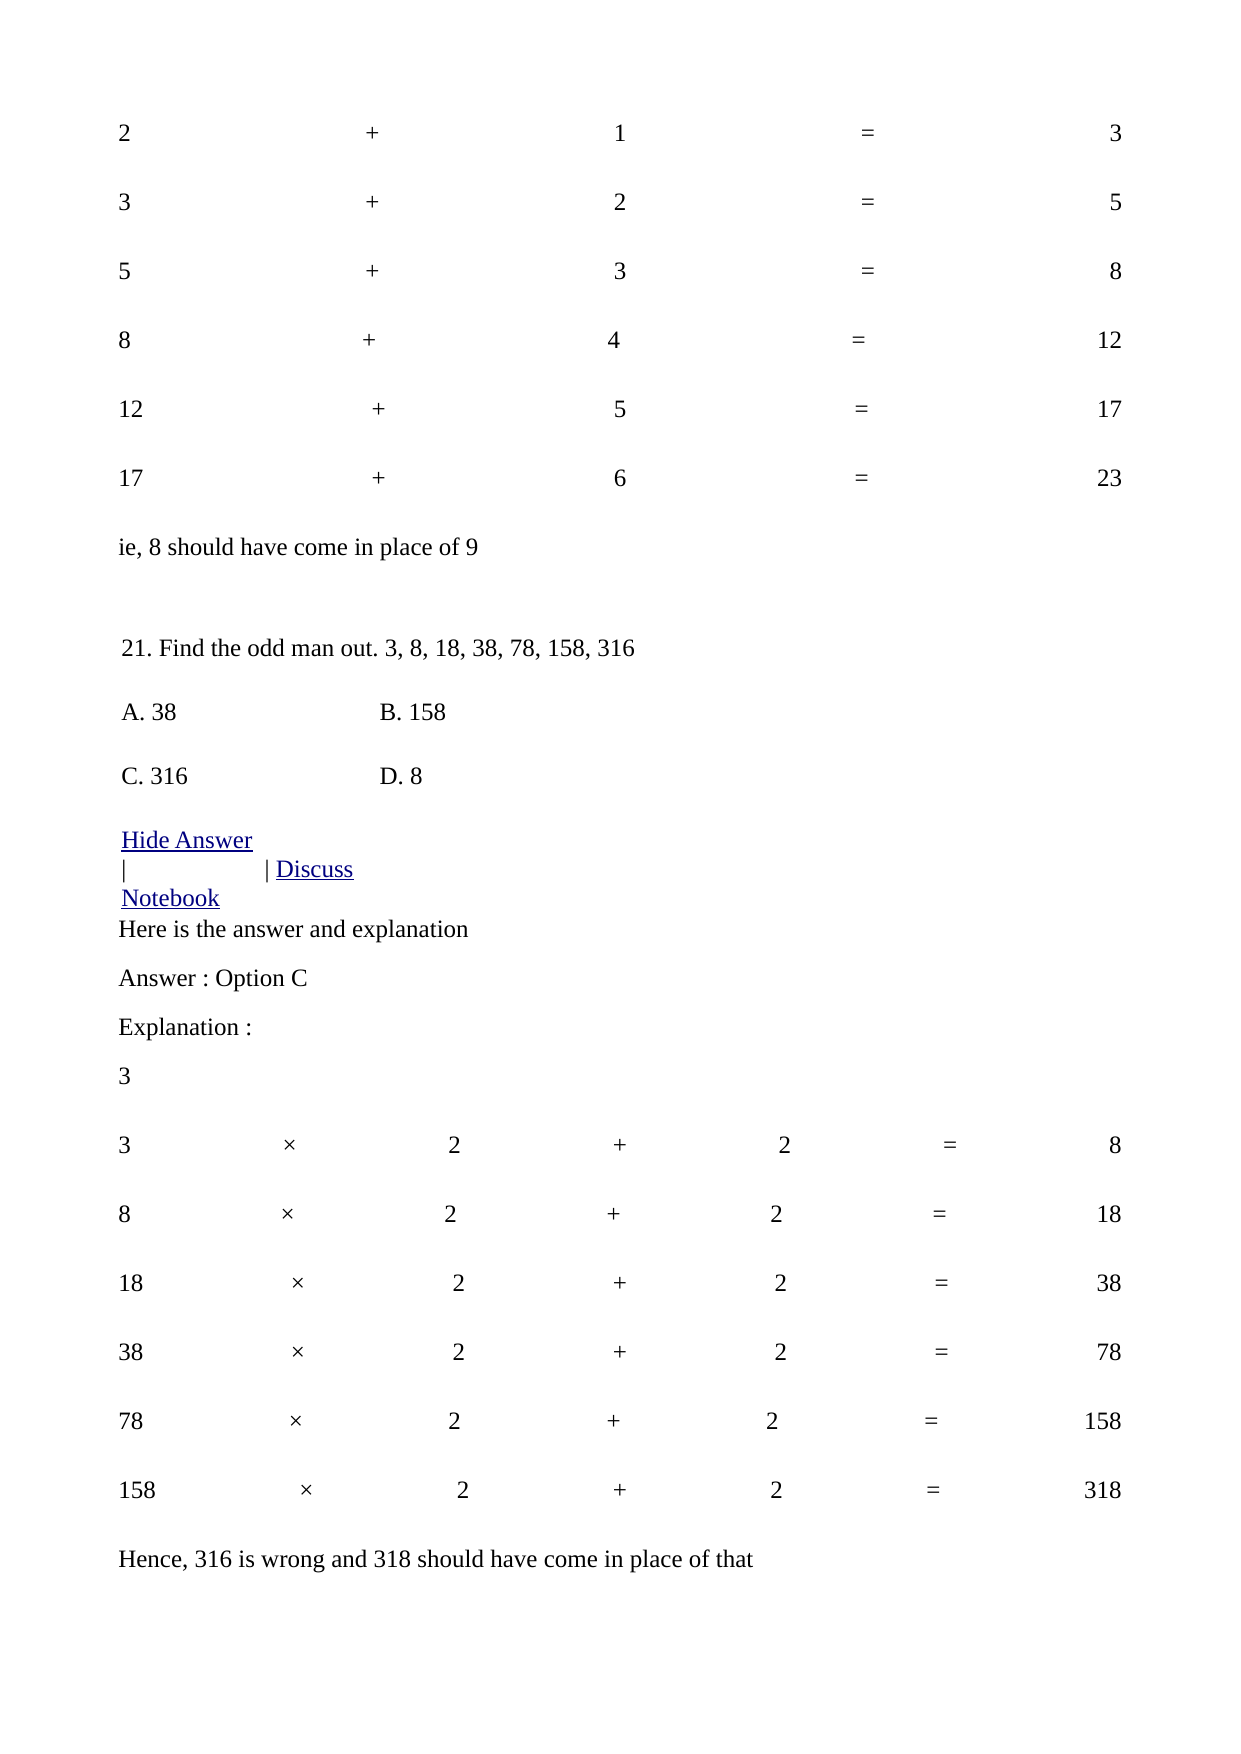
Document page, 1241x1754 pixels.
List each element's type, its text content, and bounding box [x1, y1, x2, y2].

text 3 3 × 2 + 2 = 8 8 × 2 + 2 = 18 18 × 2 + 2 = 38 38 × 2 + 2 = 78 78 × 2 + 2 = 158 158 × 2 + 2 = 318 Hence, 316 is wrong and 318 should have come in place of that [118, 1061, 1122, 1573]
text Answer : Option C [118, 963, 1122, 992]
table_header Hide Answer | Notebook [118, 822, 261, 914]
text 2 + 1 = 3 3 + 2 = 5 5 + 3 = 8 8 + 4 = 12 12 + 5 = 17 17 + 6 = 23 ie, 8 should have come in place of 9 [118, 118, 1122, 561]
table_cell C. 316 [118, 758, 376, 822]
text Here is the answer and explanation [118, 914, 1122, 943]
table_cell B. 158 [376, 694, 645, 758]
table_cell A. 38 [118, 694, 376, 758]
table_header 21. Find the odd man out. 3, 8, 18, 38, 78, 158, 316 [118, 630, 645, 694]
text Explanation : [118, 1012, 1122, 1041]
table_cell D. 8 [376, 758, 645, 822]
table_header | Discuss [261, 822, 364, 914]
